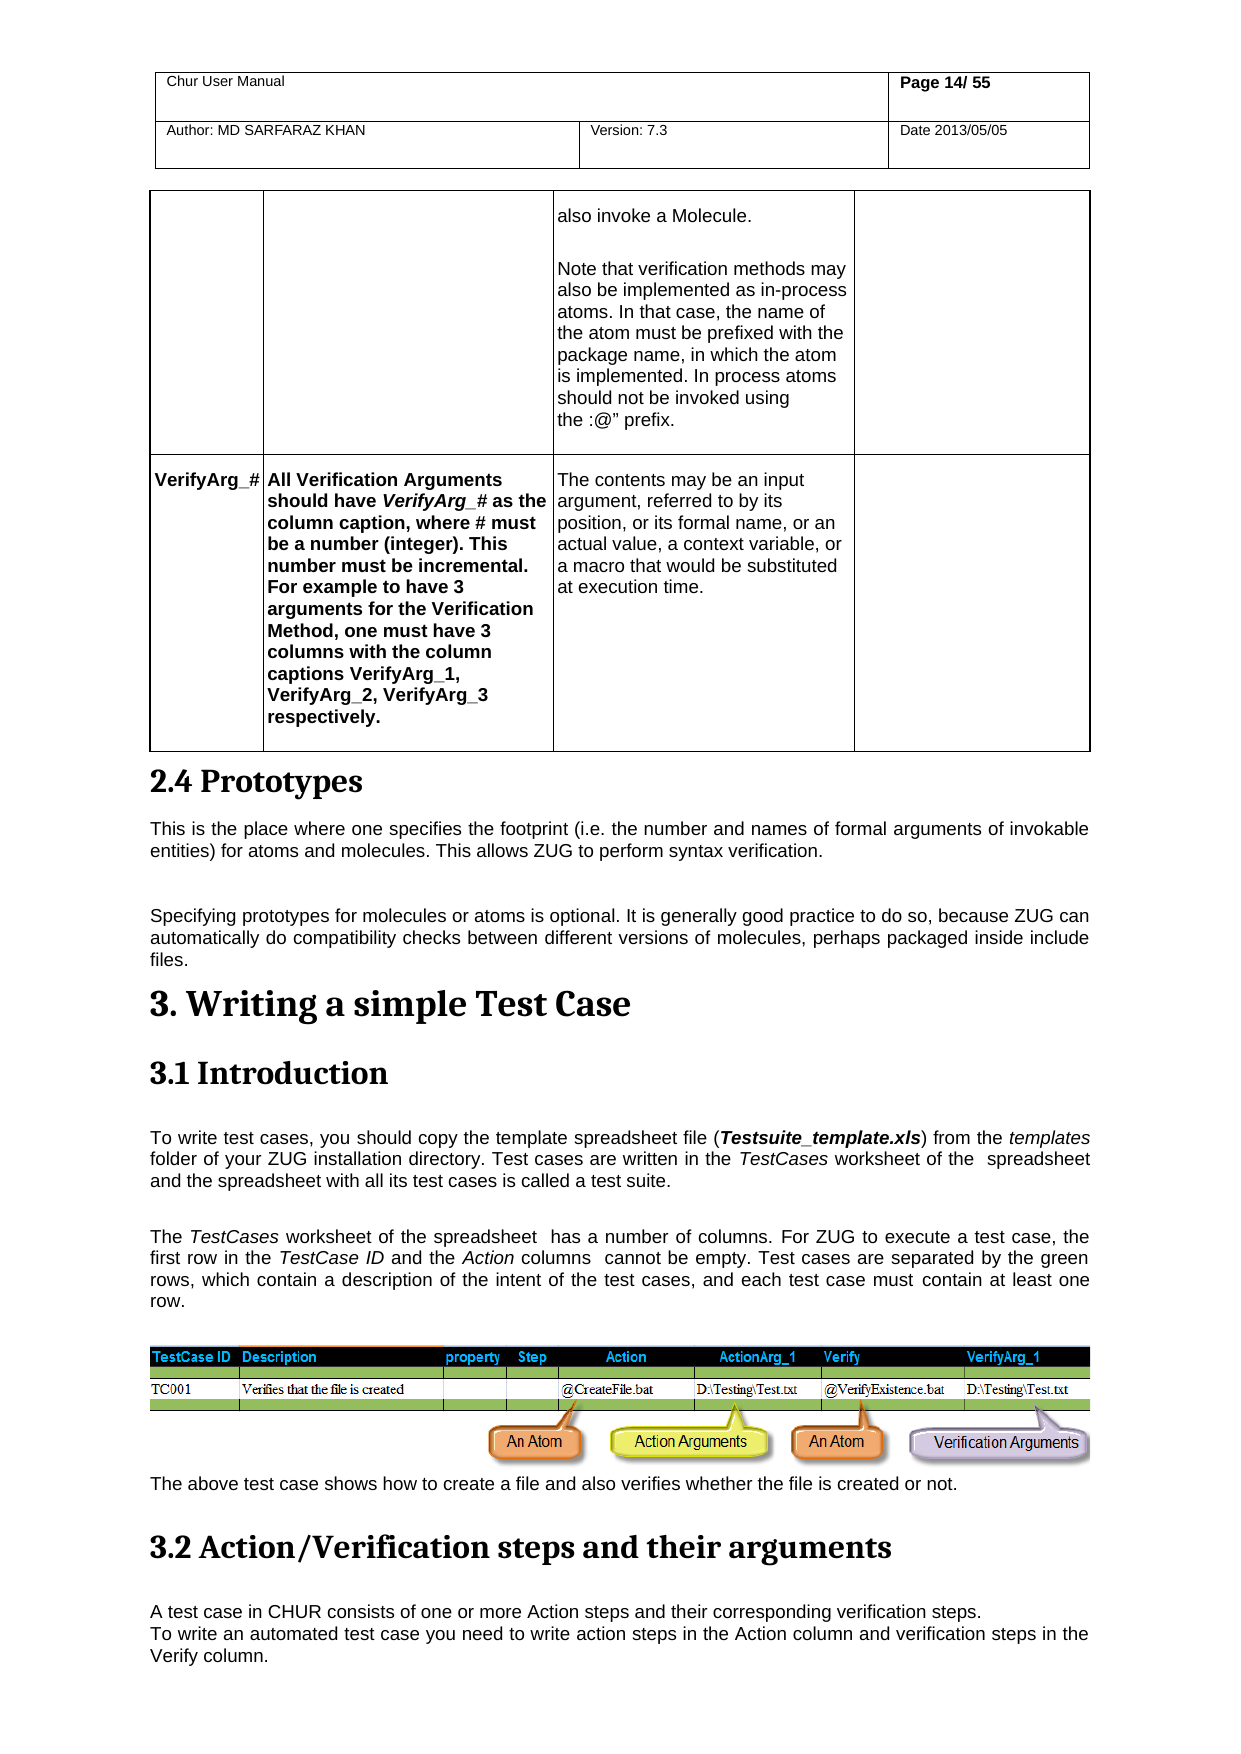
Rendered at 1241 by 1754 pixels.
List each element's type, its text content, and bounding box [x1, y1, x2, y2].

text Specifying prototypes for molecules or atoms is optional. It is generally good practice to do so, because ZUG can automatically do compatibility checks between different versions of molecules, perhaps packaged inside include files. [150, 905, 1090, 970]
text To write an automated test case you need to write action steps in the Action column and verification steps in the Verify column. [150, 1623, 1090, 1666]
table_cell [151, 191, 263, 454]
table_cell [855, 191, 1089, 454]
table_cell [264, 191, 553, 454]
picture [150, 1345, 1091, 1474]
table_cell All Verification Arguments should have VerifyArg_# as the column caption, where # must be a number (integer). This number must be incremental. For example to have 3 arguments for the Verification Method, one must have 3 columns with the column captions VerifyArg_1, VerifyArg_2, VerifyArg_3 respectively. [264, 455, 553, 751]
text The above test case shows how to create a file and also verifies whether the file is created or not. [150, 1474, 1090, 1495]
text This is the place where one specifies the footprint (i.e. the number and names of formal arguments of invokable entities) for atoms and molecules. This allows ZUG to perform syntax verification. [150, 818, 1090, 861]
text To write test cases, you should copy the template spreadsheet file (Testsuite_template.xls) from the templates folder of your ZUG installation directory. Test cases are written in the TestCases worksheet of the spreadsheet and the spreadsheet with all its test cases is called a test suite. [150, 1127, 1090, 1191]
text 3.2 Action/Verification steps and their arguments [150, 1529, 1090, 1567]
text 3.1 Introduction [150, 1054, 1090, 1093]
subtitle 2.4 Prototypes [150, 763, 1090, 801]
table_cell The contents may be an input argument, referred to by its position, or its formal name, or an actual value, a context variable, or a macro that would be substituted at execution time. [554, 455, 854, 751]
table_cell [855, 455, 1089, 751]
table_cell VerifyArg_# [151, 455, 263, 751]
text The TestCases worksheet of the spreadsheet has a number of columns. For ZUG to execute a test case, the first row in the TestCase ID and the Action columns cannot be empty. Test cases are separated by the green rows, which contain a description of the intent of the test cases, and each test case must contain at least one row. [150, 1225, 1090, 1312]
text A test case in CHUR consists of one or more Action steps and their corresponding verification steps. [150, 1601, 1090, 1623]
table_cell also invoke a Molecule. Note that verification methods may also be implemented as in-process atoms. In that case, the name of the atom must be prefixed with the package name, in which the atom is implemented. In process atoms should not be invoked using the :@” prefix. [554, 191, 854, 454]
